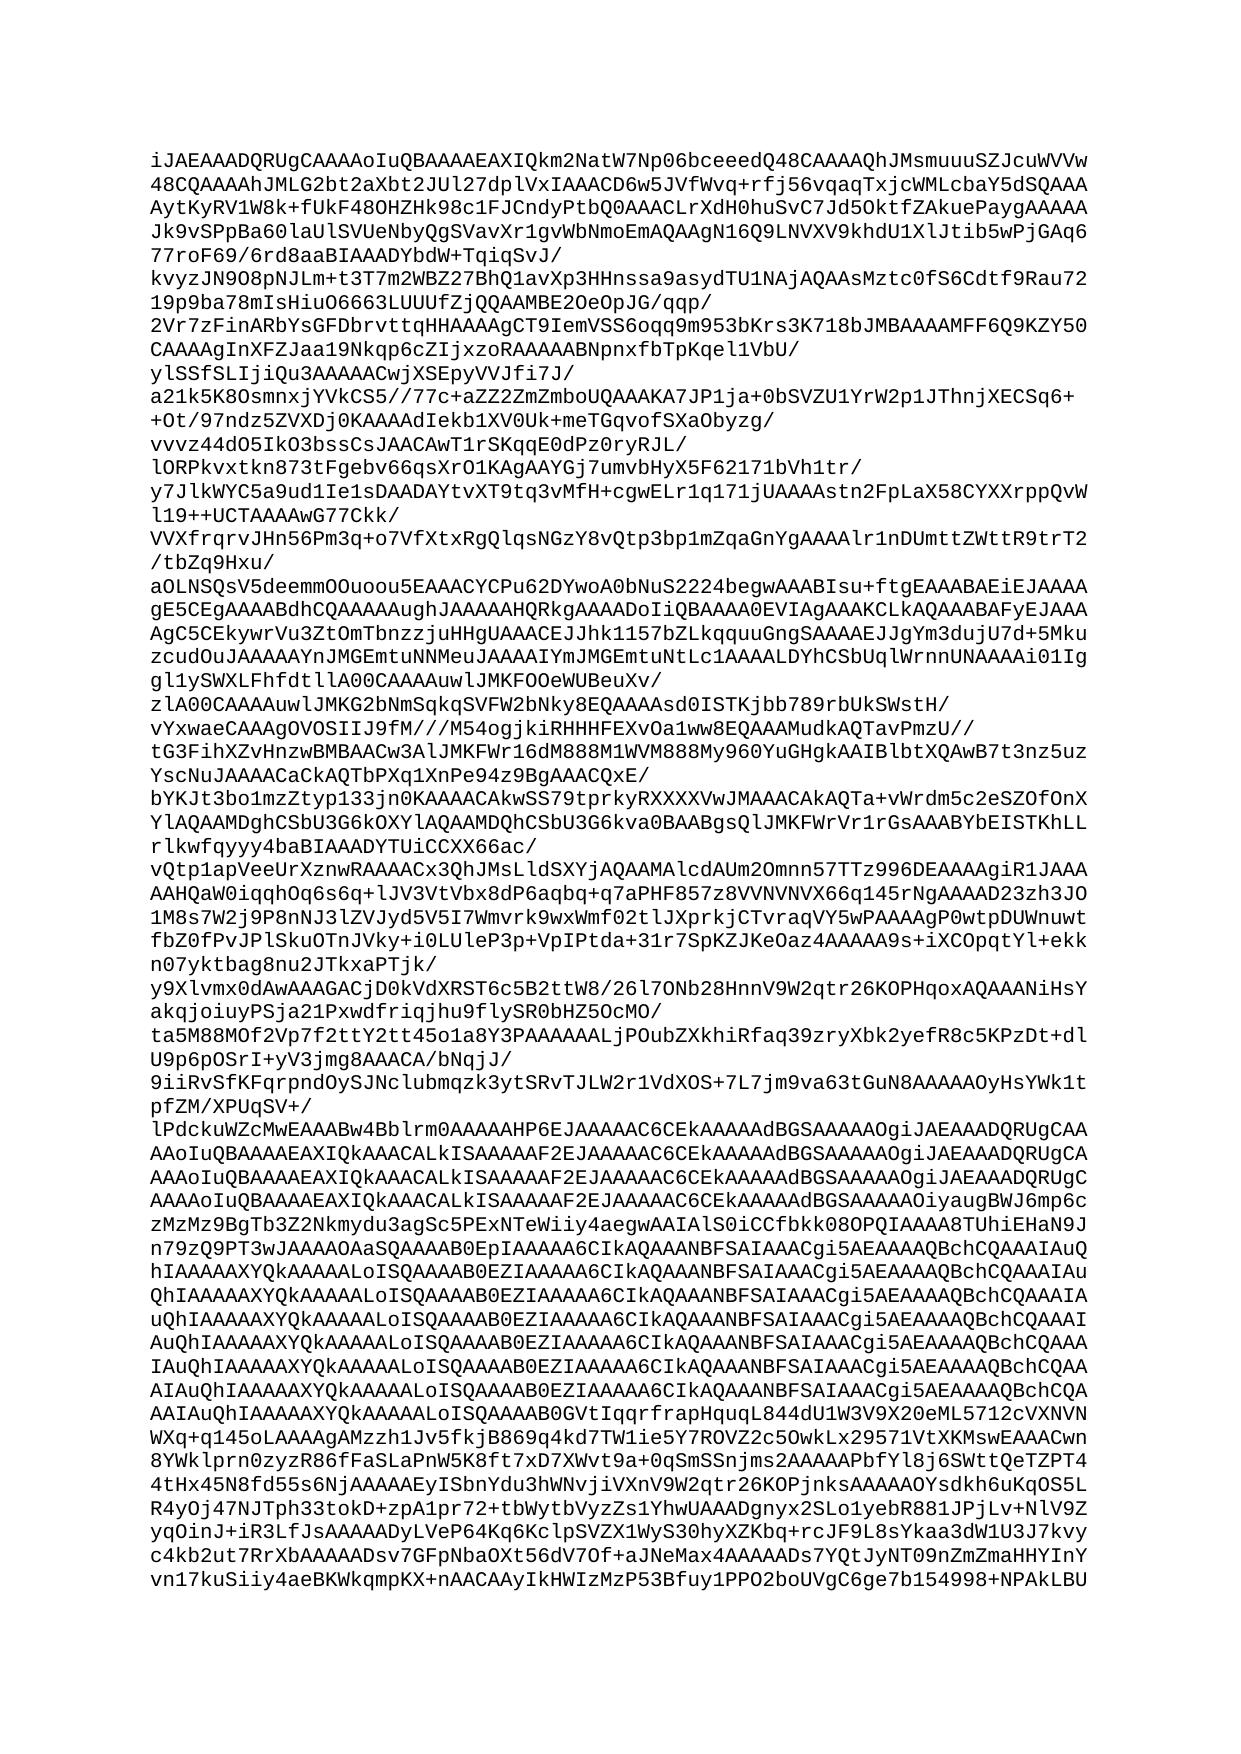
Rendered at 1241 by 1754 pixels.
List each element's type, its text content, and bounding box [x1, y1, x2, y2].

text iJAEAAADQRUgCAAAAoIuQBAAAAEAXIQkm2NatW7Np06bceeedQ48CAAAAQhJMsmuuuSZJcuWVVw48CQAAAAhJMLG2bt2aXbt2JUl27dplVxIAAACD6w5JVfWvq+rfj56vqaqTxjcWMLcbaY5dSQAAAAytKyRV1W8k+fUkF48OHZHk98c1FJCndyPtbQ0AAACLrXdH0huSvC7Jd5OktfZAkuePaygAAAAAJk9vSPpBa60laUlSVUeNbyQgSVavXr1gvWbNmoEmAQAAgN16Q9LNVXV9khdU1XlJtib5wPjGAq677roF69/6rd8aaBIAAADYbdW+TqiqSvJ/kvyzJN9O8pNJLm+t3T7m2WBZ27BhQ1avXp3HHnssa9asydTU1NAjAQAAsMztc0fS6Cdtf9Rau7219p9ba78mIsHiuO6663LUUUfZjQQAAMBE2OeOpJG/qqp/2Vr7zFinARbYsGFDbrvttqHHAAAAgCT9IemVSS6oqq9m953bKrs3K718bJMBAAAAMFF6Q9KZY50CAAAAgInXFZJaa19Nkqp6cZIjxzoRAAAAABNpnxfbTpKqel1VbU/ylSSfSLIjiQu3AAAAACwjXSEpyVVJfi7J/a21k5K8OsmnxjYVkCS5//77c+aZZ2ZmZmboUQAAAKA7JP1ja+0bSVZU1YrW2p1JThnjXECSq6++Ot/97ndz5ZVXDj0KAAAAdIekb1XV0Uk+meTGqvofSXaObyzg/vvvz44dO5IkO3bssCsJAACAwT1rSKqqE0dPz0ryRJL/lORPkvxtkn873tFgebv66qsXrO1KAgAAYGj7umvbHyX5F62171bVh1tr/y7JlkWYC5a9ud1Ie1sDAADAYtvXT9tq3vMfH+cgwELr1q171jUAAAAstn2FpLaX58CYXXrppQvWl19++UCTAAAAwG77Ckk/VVXfrqrvJHn56Pm3q+o7VfXtxRgQlqsNGzY8vQtp3bp1mZqaGnYgAAAAlr1nDUmttZWttR9trT2/tbZq9Hxu/aOLNSQsV5deemmOOuoou5EAAACYCPu62DYwoA0bNuS2224begwAAABIsu+ftgEAAABAEiEJAAAAgE5CEgAAAABdhCQAAAAAughJAAAAAHQRkgAAAADoIiQBAAAA0EVIAgAAAKCLkAQAAABAFyEJAAAAgC5CEkywrVu3ZtOmTbnzzjuHHgUAAACEJJhk1157bZLkqquuGngSAAAAEJJgYm3dujU7d+5MkuzcudOuJAAAAAYnJMGEmtuNNMeuJAAAAIYmJMGEmtuNtLc1AAAALDYhCSbUqlWrnnUNAAAAi01Iggl1ySWXLFhfdtllA00CAAAAuwlJMKFOOeWUBeuXv/zlA00CAAAAuwlJMKG2bNmSqkqSVFW2bNky8EQAAAAsd0ISTKjbb789rbUkSWstH/vYxwaeCAAAgOVOSIIJ9fM///M54ogjkiRHHHFEXvOa1ww8EQAAAMudkAQTavPmzU//tG3FihXZvHnzwBMBAACw3AlJMKFWr16dM888M1WVM888My960YuGHgkAAIBlbtXQAwB7t3nz5uzYscNuJAAAACaCkAQTbPXq1XnPe94z9BgAAACQxE/bYKJt3bo1mzZtyp133jn0KAAAACAkwSS79tprkyRXXXXVwJMAAACAkAQTa+vWrdm5c2eSZOfOnXYlAQAAMDghCSbU3G6kOXYlAQAAMDQhCSbU3G6kva0BAABgsQlJMKFWrVr1rGsAAABYbEISTKhLLrlkwfqyyy4baBIAAADYTUiCCXX66ac/vQtp1apVeeUrXznwRAAAACx3QhJMsLldSXYjAQAAMAlcdAUm2Omnn57TTz996DEAAAAgiR1JAAAAAHQaW0iqqhOq6s6q+lJV3VtVbx8dP6aqbq+q7aPHF857z8VVNVNVX66q145rNgAAAAD23zh3JO1M8s7W2j9P8nNJ3lZVJyd5V5I7Wmvrk9wxWmf02tlJXprkjCTvraqVY5wPAAAAgP0wtpDUWnuwtfbZ0fPvJPlSkuOTnJVky+i0LUleP3p+VpIPtda+31r7SpKZJKeOaz4AAAAA9s+iXCOpqtYl+ekkn07yktbag8nu2JTkxaPTjk/y9Xlvmx0dAwAAAGACjD0kVdXRST6c5B2ttW8/26l7ONb28HnnV9W2qtr26KOPHqoxAQAAANiHsYakqjoiuyPSja21Pxwdfriqjhu9flySR0bHZ5OcMO/ta5M88MOf2Vp7f2ttY2tt45o1a8Y3PAAAAAALjPOubZXkhiRfaq39zryXbk2yefR8c5KPzDt+dlU9p6pOSrI+yV3jmg8AAACA/bNqjJ/9iiRvSfKFqrpndOySJNclubmqzk3ytSRvTJLW2r1VdXOS+7L7jm9va63tGuN8AAAAAOyHsYWk1tpfZM/XPUqSV+/lPdckuWZcMwEAAABw4Bblrm0AAAAAHP6EJAAAAAC6CEkAAAAAdBGSAAAAAOgiJAEAAADQRUgCAAAAoIuQBAAAAEAXIQkAAACALkISAAAAAF2EJAAAAAC6CEkAAAAAdBGSAAAAAOgiJAEAAADQRUgCAAAAoIuQBAAAAEAXIQkAAACALkISAAAAAF2EJAAAAAC6CEkAAAAAdBGSAAAAAOgiJAEAAADQRUgCAAAAoIuQBAAAAEAXIQkAAACALkISAAAAAF2EJAAAAAC6CEkAAAAAdBGSAAAAAOiyaugBWJ6mp6czMzMz9BgTb3Z2Nkmydu3agSc5PExNTeWiiy4aegwAAIAlS0iCCfbkk08OPQIAAAA8TUhiEHaN9Jn79zQ9PT3wJAAAAOAaSQAAAAB0EpIAAAAA6CIkAQAAANBFSAIAAACgi5AEAAAAQBchCQAAAIAuQhIAAAAAXYQkAAAAALoISQAAAAB0EZIAAAAA6CIkAQAAANBFSAIAAACgi5AEAAAAQBchCQAAAIAuQhIAAAAAXYQkAAAAALoISQAAAAB0EZIAAAAA6CIkAQAAANBFSAIAAACgi5AEAAAAQBchCQAAAIAuQhIAAAAAXYQkAAAAALoISQAAAAB0EZIAAAAA6CIkAQAAANBFSAIAAACgi5AEAAAAQBchCQAAAIAuQhIAAAAAXYQkAAAAALoISQAAAAB0EZIAAAAA6CIkAQAAANBFSAIAAACgi5AEAAAAQBchCQAAAIAuQhIAAAAAXYQkAAAAALoISQAAAAB0EZIAAAAA6CIkAQAAANBFSAIAAACgi5AEAAAAQBchCQAAAIAuQhIAAAAAXYQkAAAAALoISQAAAAB0EZIAAAAA6CIkAQAAANBFSAIAAACgi5AEAAAAQBchCQAAAIAuQhIAAAAAXYQkAAAAALoISQAAAAB0GVtIqqrfrapHquqL844dU1W3V9X20eML5712cVXNVNWXq+q145oLAAAAgAMzzh1Jv5fkjB869q4kd7TW1ie5Y7ROVZ2c5OwkLx29571VtXKMswEAAACwn8YWklprn0zyzR86fFaSLaPnW5K8ft7xD7XWvt9a+0qSmSSnjms2AAAAAPbfYl8j6SWttQeTZPT44tHx45N8fd55s6NjAAAAAEyISbnYdu3hWNvjiVXnV9W2qtr26KOPjnksAAAAAOYsdkh6uKqOS5LR4yOj47NJTph33tokD+zpA1pr72+tbWytbVyzZs1YhwUAAADgnyx2SLo1yebR881JPjLv+NlV9ZyqOinJ+iR3LfJsAAAAADyLVeP64Kq6KclpSVZX1WyS30hyXZKbq+rcJF9L8sYkaa3dW1U3J7kvyc4kb2ut7RrXbAAAAADsv7GFpNbaOXt56dV7Of+aJNeMax4AAAAADs7YQtJyNT09nZmZmaHHYInYvn17kuSiiy4aeBKWkqmpKX+nAACAAyIkHWIzMzP53Bfuy1PPO2boUVgC6ge7b154998+NPAkLBU [150, 150, 1090, 1592]
